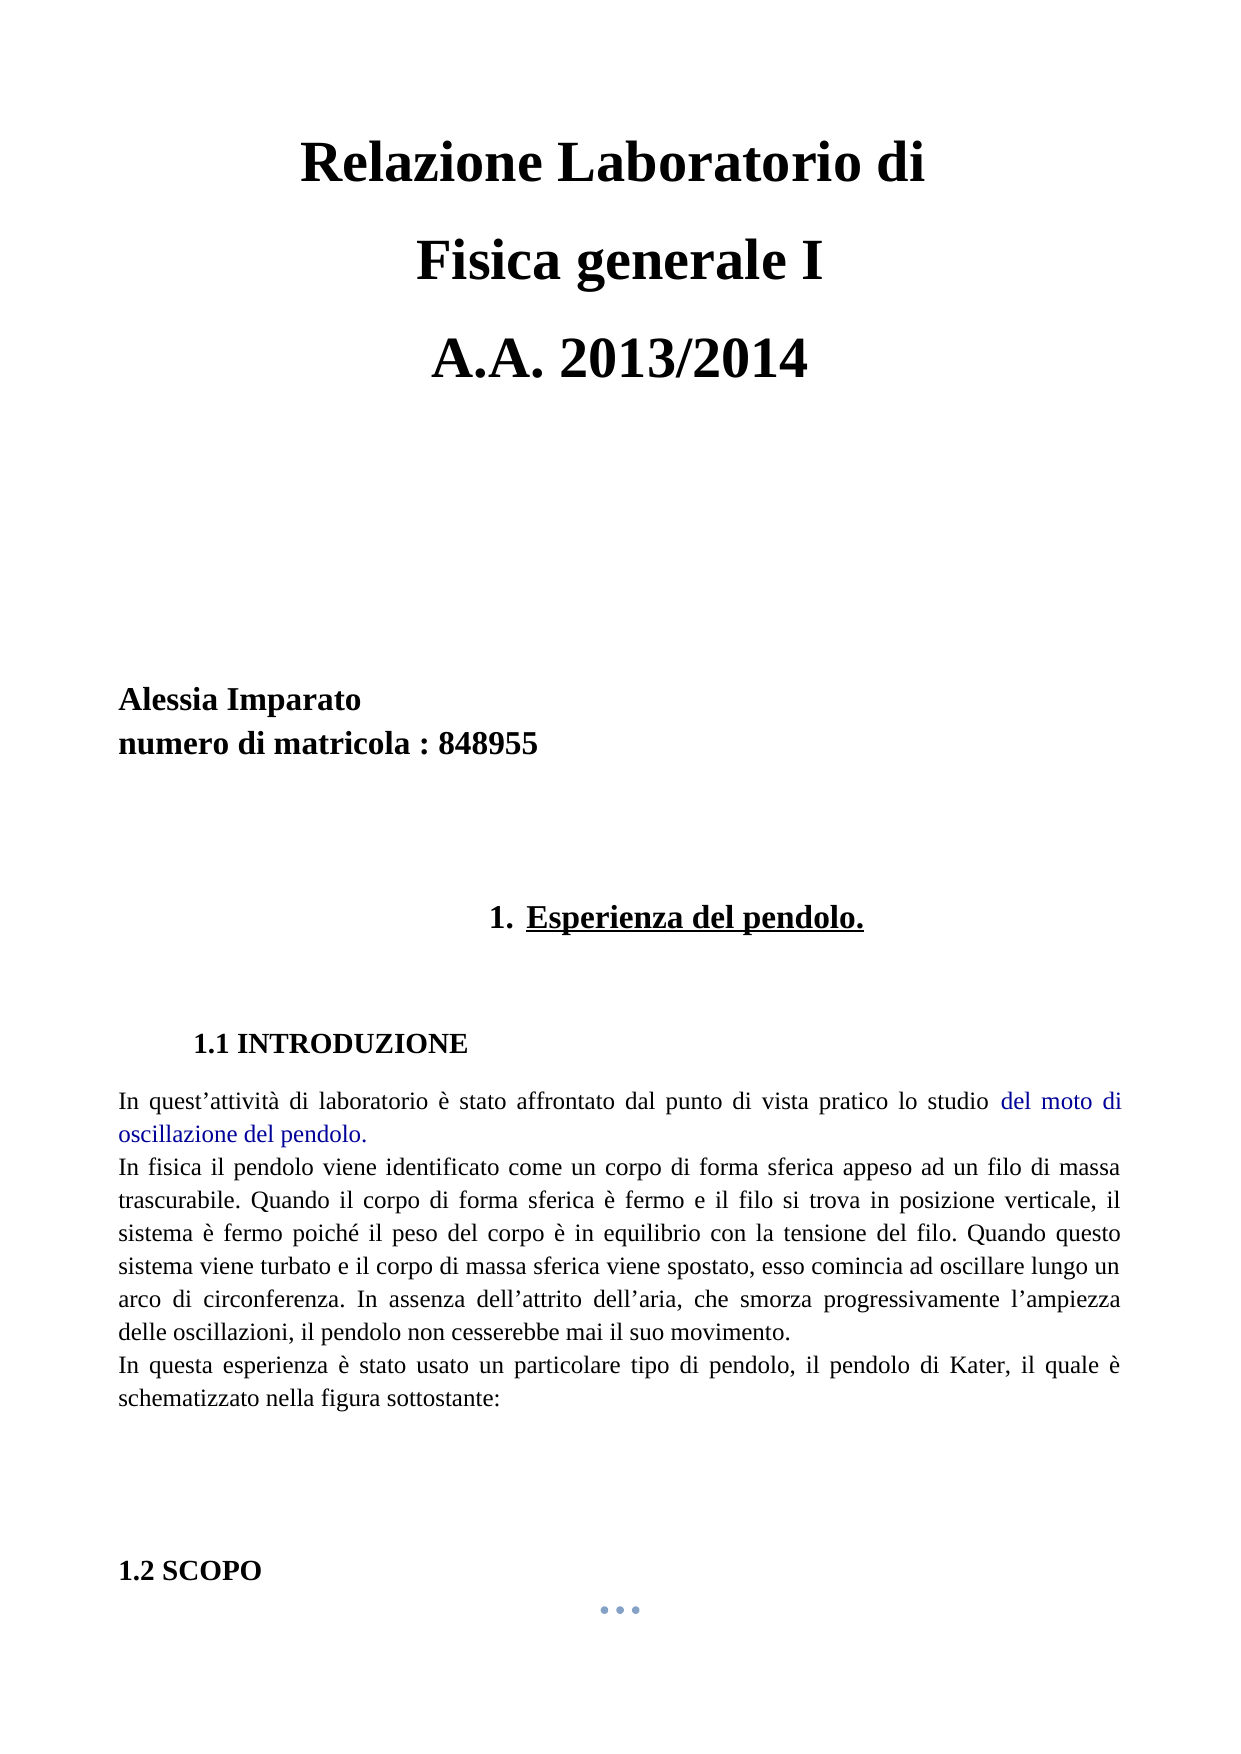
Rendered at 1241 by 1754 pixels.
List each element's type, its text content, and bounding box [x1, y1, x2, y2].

text numero di matricola : 848955 [118, 723, 1122, 761]
text 1.2 SCOPO [118, 1553, 1122, 1587]
text Alessia Imparato [118, 679, 1122, 717]
list INTRODUZIONE [193, 1027, 1122, 1060]
text In fisica il pendolo viene identificato come un corpo di forma sferica appeso ad un filo di massa trascurabile. Quando il corpo di forma sferica è fermo e il filo si trova in posizione verticale, il sistema è fermo poiché il peso del corpo è in equilibrio con la tensione del filo. Quando questo sistema viene turbato e il corpo di massa sferica viene spostato, esso comincia ad oscillare lungo un arco di circonferenza. In assenza dell’attrito dell’aria, che smorza progressivamente l’ampiezza delle oscillazioni, il pendolo non cesserebbe mai il suo movimento. [118, 1152, 1122, 1346]
list Esperienza del pendolo. [231, 897, 1122, 935]
text Fisica generale I [118, 225, 1122, 292]
text In quest’attività di laboratorio è stato affrontato dal punto di vista pratico lo studio del moto di oscillazione del pendolo. [118, 1086, 1122, 1148]
text In questa esperienza è stato usato un particolare tipo di pendolo, il pendolo di Kater, il quale è schematizzato nella figura sottostante: [118, 1350, 1122, 1412]
text Relazione Laboratorio di [118, 127, 1122, 194]
text A.A. 2013/2014 [118, 323, 1122, 390]
